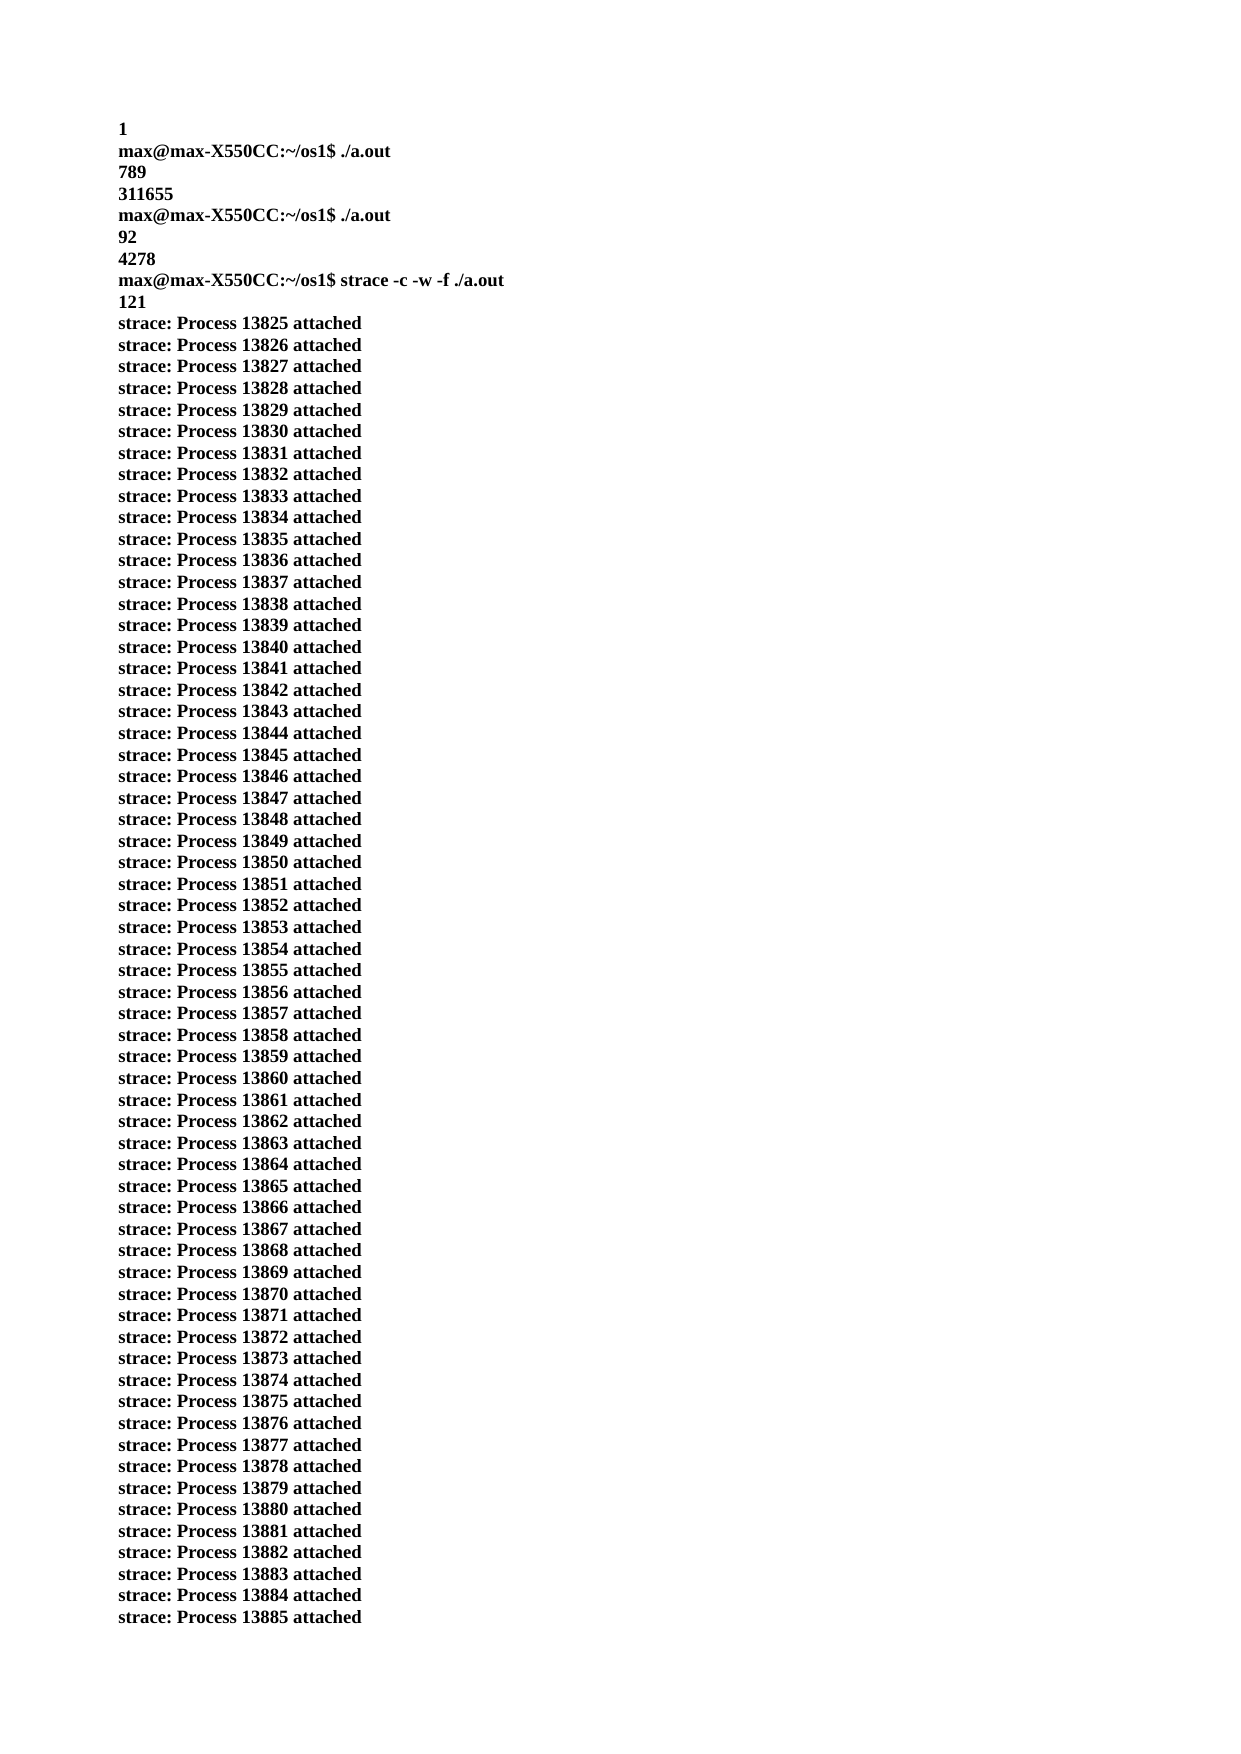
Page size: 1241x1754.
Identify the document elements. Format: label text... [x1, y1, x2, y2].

text strace: Process 13866 attached [118, 1196, 1122, 1218]
text 4278 [118, 247, 1122, 269]
text strace: Process 13872 attached [118, 1326, 1122, 1347]
text strace: Process 13859 attached [118, 1045, 1122, 1067]
text strace: Process 13867 attached [118, 1218, 1122, 1239]
text max@max-X550CC:~/os1$ ./a.out [118, 204, 1122, 226]
text strace: Process 13831 attached [118, 442, 1122, 463]
text strace: Process 13864 attached [118, 1153, 1122, 1175]
text strace: Process 13836 attached [118, 549, 1122, 571]
text strace: Process 13879 attached [118, 1477, 1122, 1498]
text strace: Process 13835 attached [118, 528, 1122, 549]
text 121 [118, 291, 1122, 312]
text strace: Process 13826 attached [118, 334, 1122, 355]
text strace: Process 13852 attached [118, 894, 1122, 916]
text strace: Process 13834 attached [118, 506, 1122, 528]
text strace: Process 13869 attached [118, 1261, 1122, 1282]
text strace: Process 13863 attached [118, 1132, 1122, 1153]
text strace: Process 13884 attached [118, 1584, 1122, 1606]
text max@max-X550CC:~/os1$ ./a.out [118, 140, 1122, 161]
text strace: Process 13860 attached [118, 1067, 1122, 1088]
text strace: Process 13878 attached [118, 1455, 1122, 1477]
text strace: Process 13847 attached [118, 787, 1122, 808]
text strace: Process 13845 attached [118, 743, 1122, 765]
text strace: Process 13871 attached [118, 1304, 1122, 1326]
text strace: Process 13828 attached [118, 377, 1122, 398]
text strace: Process 13840 attached [118, 636, 1122, 657]
text strace: Process 13841 attached [118, 657, 1122, 679]
text strace: Process 13877 attached [118, 1433, 1122, 1455]
text strace: Process 13842 attached [118, 679, 1122, 700]
text strace: Process 13873 attached [118, 1347, 1122, 1369]
text strace: Process 13853 attached [118, 916, 1122, 937]
text strace: Process 13854 attached [118, 937, 1122, 959]
text strace: Process 13849 attached [118, 830, 1122, 851]
text 789 [118, 161, 1122, 183]
text strace: Process 13839 attached [118, 614, 1122, 636]
text strace: Process 13825 attached [118, 312, 1122, 334]
text strace: Process 13881 attached [118, 1520, 1122, 1541]
text strace: Process 13851 attached [118, 873, 1122, 894]
text strace: Process 13883 attached [118, 1563, 1122, 1584]
text strace: Process 13837 attached [118, 571, 1122, 592]
text strace: Process 13856 attached [118, 981, 1122, 1002]
text strace: Process 13862 attached [118, 1110, 1122, 1132]
text strace: Process 13875 attached [118, 1390, 1122, 1412]
text strace: Process 13844 attached [118, 722, 1122, 743]
text strace: Process 13833 attached [118, 485, 1122, 506]
text strace: Process 13846 attached [118, 765, 1122, 787]
text max@max-X550CC:~/os1$ strace -c -w -f ./a.out [118, 269, 1122, 291]
text strace: Process 13832 attached [118, 463, 1122, 485]
text strace: Process 13829 attached [118, 398, 1122, 420]
text strace: Process 13868 attached [118, 1239, 1122, 1261]
text strace: Process 13855 attached [118, 959, 1122, 981]
text strace: Process 13870 attached [118, 1282, 1122, 1304]
text strace: Process 13885 attached [118, 1606, 1122, 1627]
text 311655 [118, 183, 1122, 204]
text strace: Process 13857 attached [118, 1002, 1122, 1024]
text strace: Process 13843 attached [118, 700, 1122, 722]
text 92 [118, 226, 1122, 247]
text strace: Process 13861 attached [118, 1088, 1122, 1110]
text strace: Process 13838 attached [118, 592, 1122, 614]
text strace: Process 13880 attached [118, 1498, 1122, 1520]
text strace: Process 13827 attached [118, 355, 1122, 377]
text 1 [118, 118, 1122, 140]
text strace: Process 13882 attached [118, 1541, 1122, 1563]
text strace: Process 13874 attached [118, 1369, 1122, 1390]
text strace: Process 13850 attached [118, 851, 1122, 873]
text strace: Process 13848 attached [118, 808, 1122, 830]
text strace: Process 13830 attached [118, 420, 1122, 442]
text strace: Process 13876 attached [118, 1412, 1122, 1433]
text strace: Process 13865 attached [118, 1175, 1122, 1196]
text strace: Process 13858 attached [118, 1024, 1122, 1045]
